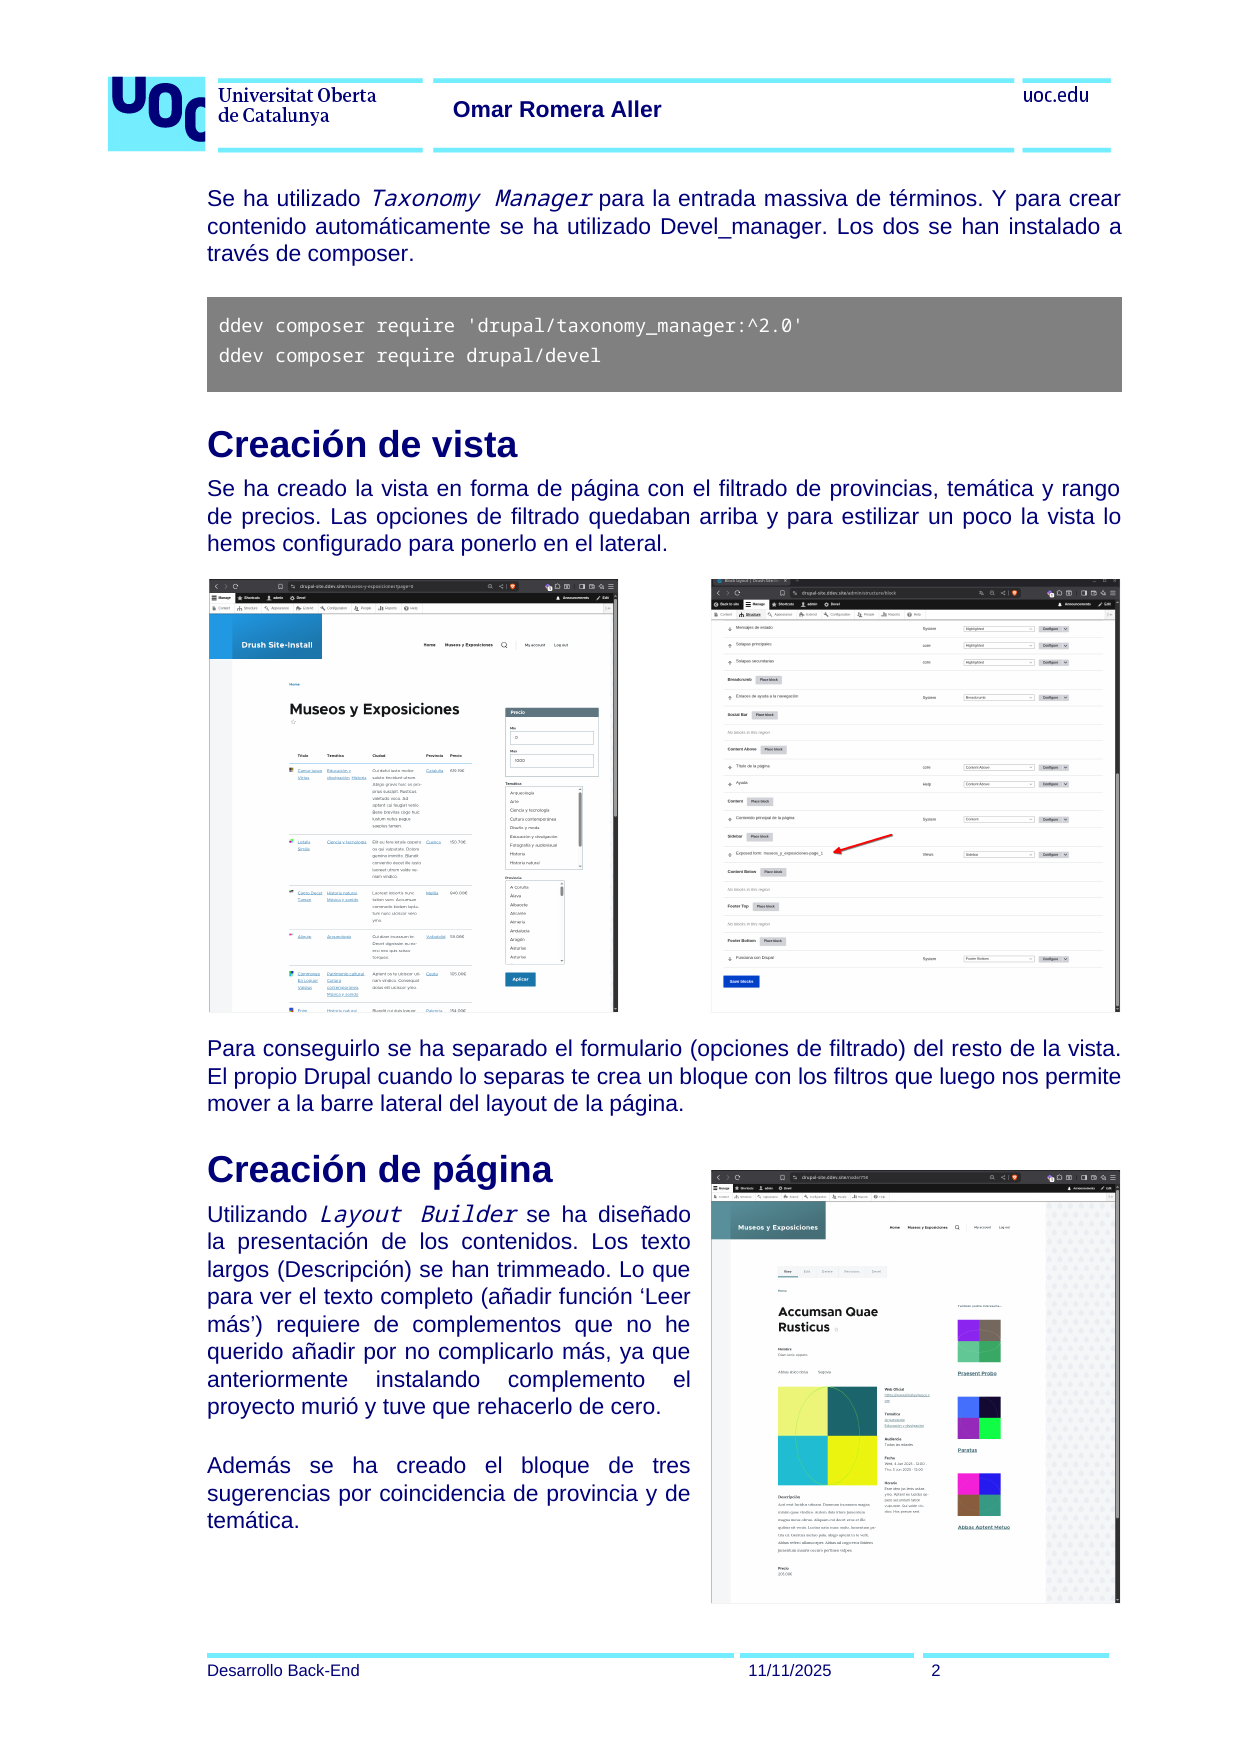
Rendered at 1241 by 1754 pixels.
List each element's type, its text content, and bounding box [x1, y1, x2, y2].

text Para conseguirlo se ha separado el formulario (opciones de filtrado) del resto de la vista. El propio Drupal cuando lo separas te crea un bloque con los filtros que luego nos permite mover a la barre lateral del layout de la página. [207, 559, 1122, 1117]
picture [708, 1170, 1123, 1606]
text Utilizando Layout Builder se ha diseñado la presentación de los contenidos. Los texto largos (Descripción) se han trimmeado. Lo que para ver el texto completo (añadir función ‘Leer más’) requiere de complementos que no he querido añadir por no complicarlo más, ya que anteriormente instalando complemento el proyecto murió y tuve que rehacerlo de cero. [207, 1200, 708, 1420]
picture [708, 579, 1123, 1015]
picture [107, 76, 1111, 153]
table_header ddev composer require 'drupal/taxonomy_manager:^2.0' ddev composer require drupal/devel [207, 297, 1122, 392]
text Se ha creado la vista en forma de página con el filtrado de provincias, temática y rango de precios. Las opciones de filtrado quedaban arriba y para estilizar un poco la vista lo hemos configurado para ponerlo en el lateral. [207, 475, 1122, 557]
subtitle Creación de vista [207, 421, 1122, 466]
subtitle Creación de página [207, 1147, 1122, 1192]
picture [206, 579, 621, 1015]
text Se ha utilizado Taxonomy Manager para la entrada massiva de términos. Y para crear contenido automáticamente se ha utilizado Devel_manager. Los dos se han instalado a través de composer. [207, 185, 1122, 267]
text Además se ha creado el bloque de tres sugerencias por coincidencia de provincia y de temática. [207, 1452, 708, 1534]
